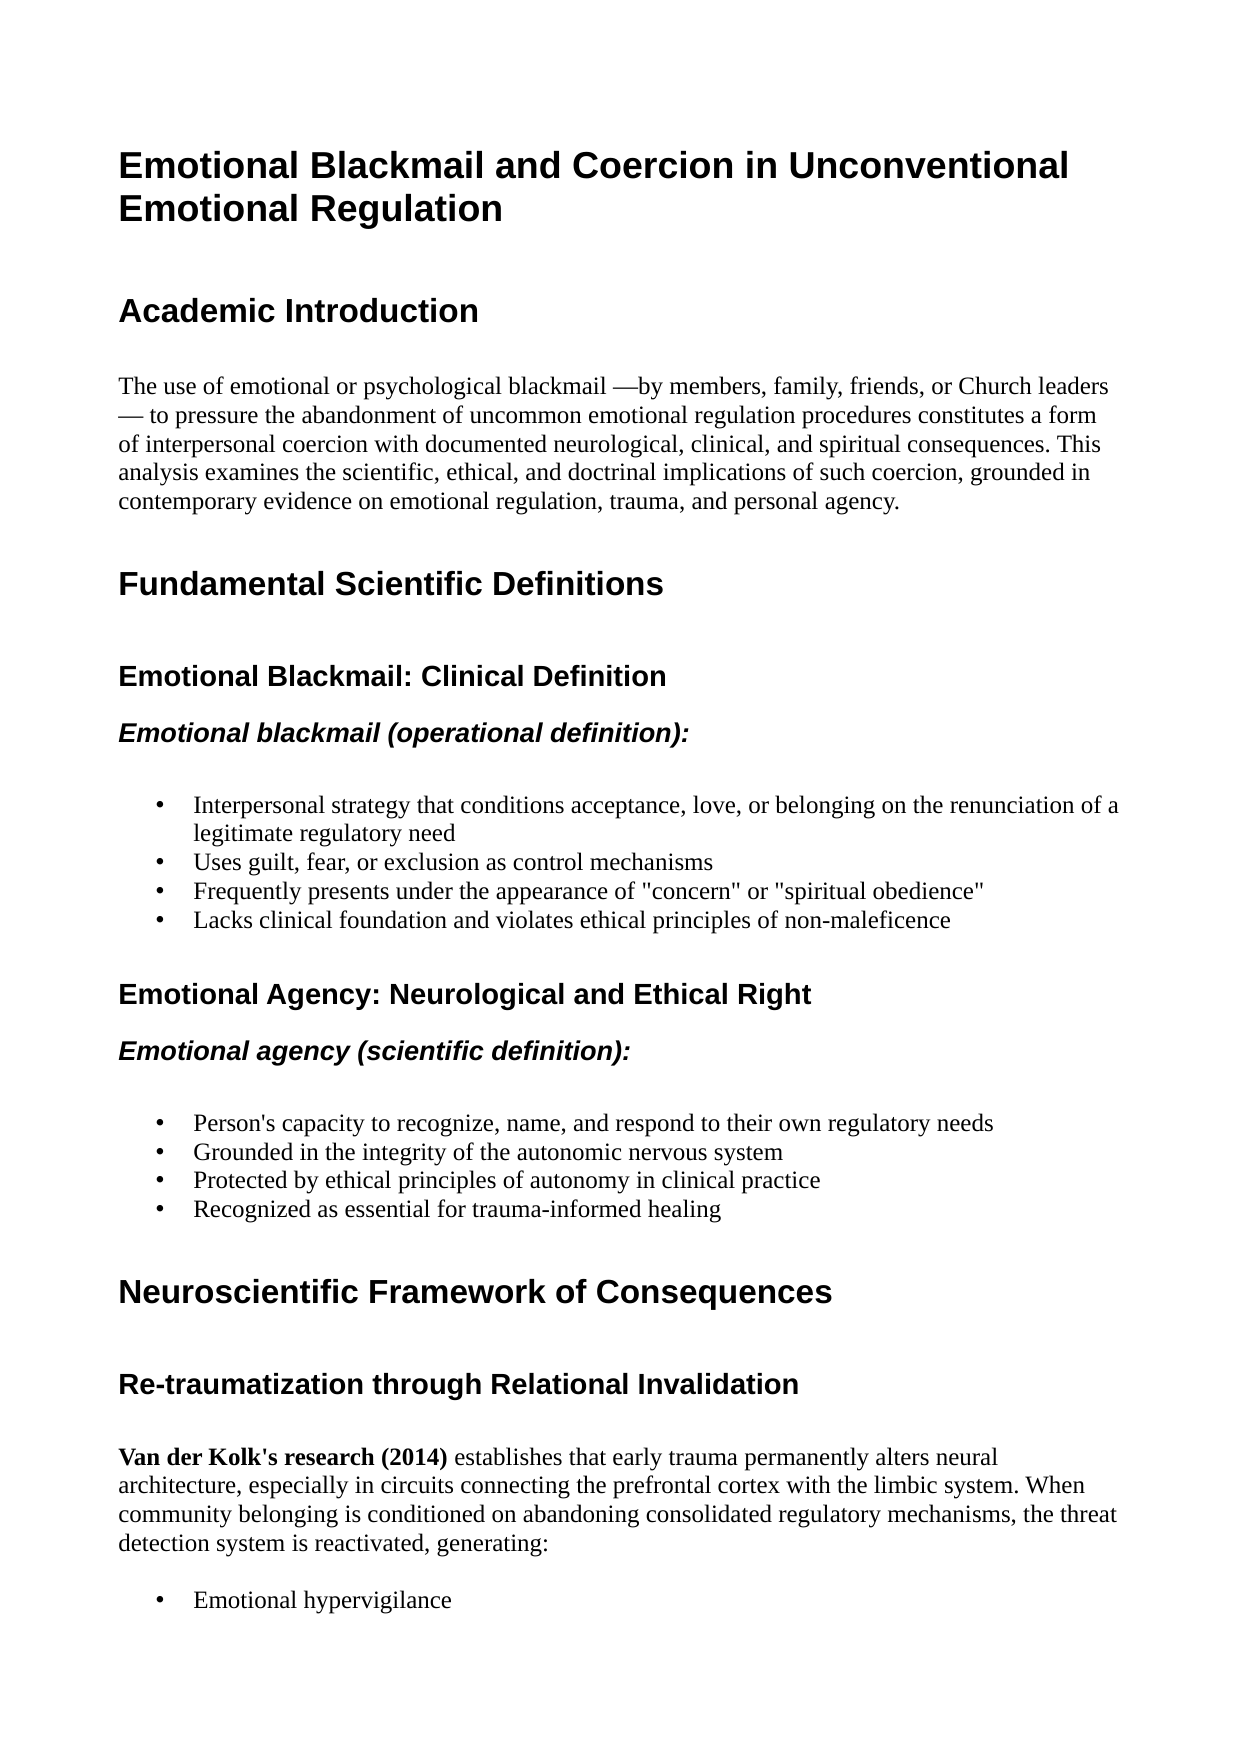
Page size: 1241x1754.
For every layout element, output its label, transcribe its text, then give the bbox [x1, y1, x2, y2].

subtitle Emotional Agency: Neurological and Ethical Right [118, 977, 1122, 1010]
list Frequently presents under the appearance of "concern" or "spiritual obedience" [156, 876, 1122, 905]
list Lacks clinical foundation and violates ethical principles of non-maleficence [156, 905, 1122, 933]
text The use of emotional or psychological blackmail —by members, family, friends, or Church leaders— to pressure the abandonment of uncommon emotional regulation procedures constitutes a form of interpersonal coercion with documented neurological, clinical, and spiritual consequences. This analysis examines the scientific, ethical, and doctrinal implications of such coercion, grounded in contemporary evidence on emotional regulation, trauma, and personal agency. [118, 371, 1122, 515]
list Protected by ethical principles of autonomy in clinical practice [156, 1165, 1122, 1194]
list Recognized as essential for trauma-informed healing [156, 1194, 1122, 1223]
subtitle Fundamental Scientific Definitions [118, 564, 1122, 603]
text Van der Kolk's research (2014) establishes that early trauma permanently alters neural architecture, especially in circuits connecting the prefrontal cortex with the limbic system. When community belonging is conditioned on abandoning consolidated regulatory mechanisms, the threat detection system is reactivated, generating: [118, 1442, 1122, 1557]
list Emotional hypervigilance [156, 1585, 1122, 1614]
list Grounded in the integrity of the autonomic nervous system [156, 1137, 1122, 1165]
subtitle Emotional Blackmail: Clinical Definition [118, 659, 1122, 692]
subtitle Emotional agency (scientific definition): [118, 1035, 1122, 1067]
list Uses guilt, fear, or exclusion as control mechanisms [156, 847, 1122, 876]
subtitle Academic Introduction [118, 291, 1122, 330]
list Person's capacity to recognize, name, and respond to their own regulatory needs [156, 1108, 1122, 1137]
subtitle Re-traumatization through Relational Invalidation [118, 1367, 1122, 1400]
subtitle Neuroscientific Framework of Consequences [118, 1272, 1122, 1311]
subtitle Emotional blackmail (operational definition): [118, 717, 1122, 748]
list Interpersonal strategy that conditions acceptance, love, or belonging on the renunciation of a legitimate regulatory need [156, 790, 1122, 847]
subtitle Emotional Blackmail and Coercion in Unconventional Emotional Regulation [118, 143, 1122, 229]
